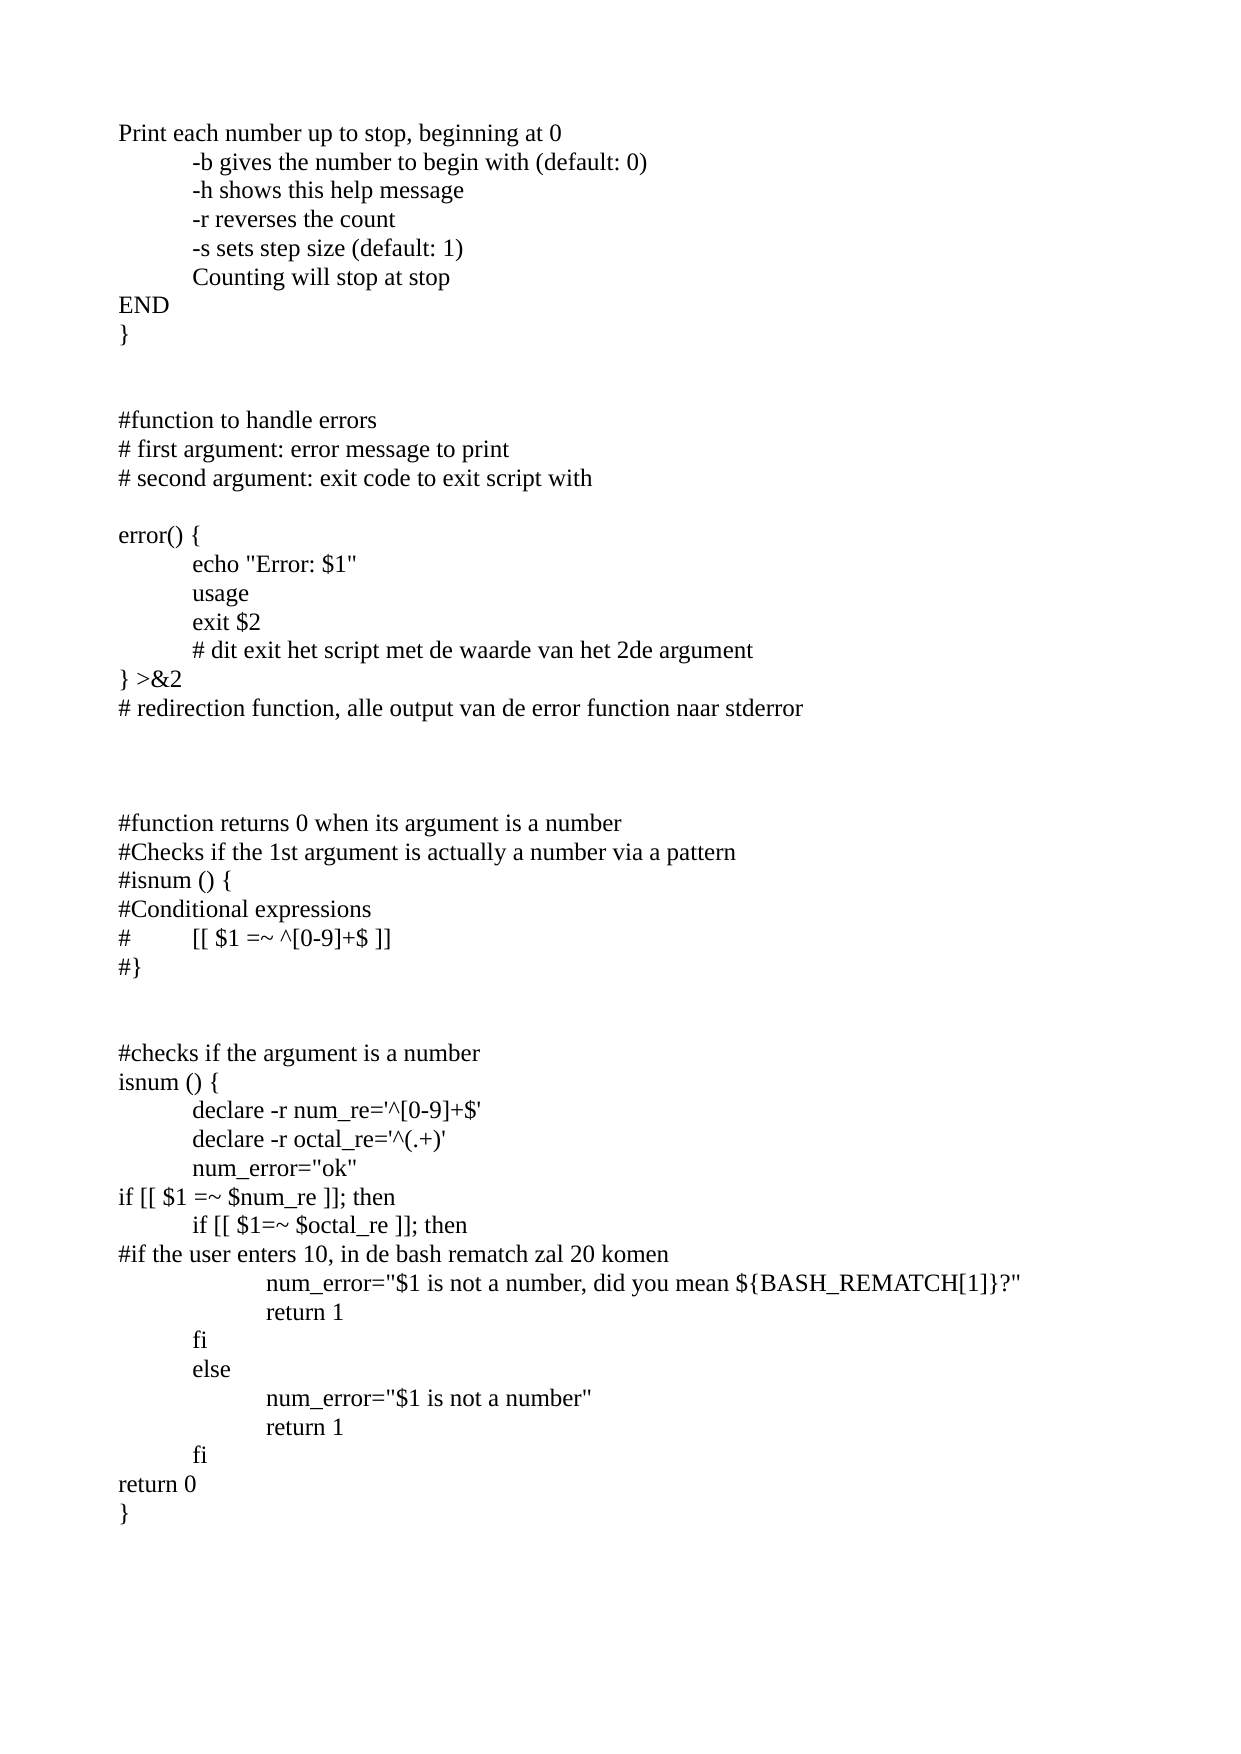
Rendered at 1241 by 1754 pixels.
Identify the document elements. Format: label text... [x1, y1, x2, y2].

text # [[ $1 =~ ^[0-9]+$ ]] [118, 923, 1122, 952]
text # second argument: exit code to exit script with [118, 463, 1122, 492]
text declare -r octal_re='^(.+)' [118, 1124, 1122, 1153]
text num_error="ok" [118, 1153, 1122, 1182]
text return 1 [118, 1297, 1122, 1326]
text #function returns 0 when its argument is a number [118, 808, 1122, 837]
text #if the user enters 10, in de bash rematch zal 20 komen [118, 1239, 1122, 1268]
text else [118, 1354, 1122, 1383]
text -s sets step size (default: 1) [118, 233, 1122, 262]
text END [118, 291, 1122, 319]
text isnum () { [118, 1067, 1122, 1096]
text -h shows this help message [118, 176, 1122, 204]
text echo "Error: $1" [118, 549, 1122, 578]
text #isnum () { [118, 866, 1122, 894]
text Counting will stop at stop [118, 262, 1122, 291]
text # first argument: error message to print [118, 434, 1122, 463]
text return 0 [118, 1469, 1122, 1498]
text num_error="$1 is not a number" [118, 1383, 1122, 1412]
text #Checks if the 1st argument is actually a number via a pattern [118, 837, 1122, 866]
text usage [118, 578, 1122, 607]
text declare -r num_re='^[0-9]+$' [118, 1096, 1122, 1124]
text -b gives the number to begin with (default: 0) [118, 147, 1122, 176]
text if [[ $1 =~ $num_re ]]; then [118, 1182, 1122, 1211]
text #} [118, 952, 1122, 981]
text } [118, 1498, 1122, 1527]
text #function to handle errors [118, 406, 1122, 434]
text } [118, 319, 1122, 348]
text return 1 [118, 1412, 1122, 1441]
text #Conditional expressions [118, 894, 1122, 923]
text fi [118, 1326, 1122, 1354]
text -r reverses the count [118, 204, 1122, 233]
text } >&2 [118, 664, 1122, 693]
text # dit exit het script met de waarde van het 2de argument [118, 636, 1122, 664]
text if [[ $1=~ $octal_re ]]; then [118, 1211, 1122, 1239]
text error() { [118, 521, 1122, 549]
text # redirection function, alle output van de error function naar stderror [118, 693, 1122, 722]
text exit $2 [118, 607, 1122, 636]
text Print each number up to stop, beginning at 0 [118, 118, 1122, 147]
text fi [118, 1441, 1122, 1469]
text num_error="$1 is not a number, did you mean ${BASH_REMATCH[1]}?" [118, 1268, 1122, 1297]
text #checks if the argument is a number [118, 1038, 1122, 1067]
